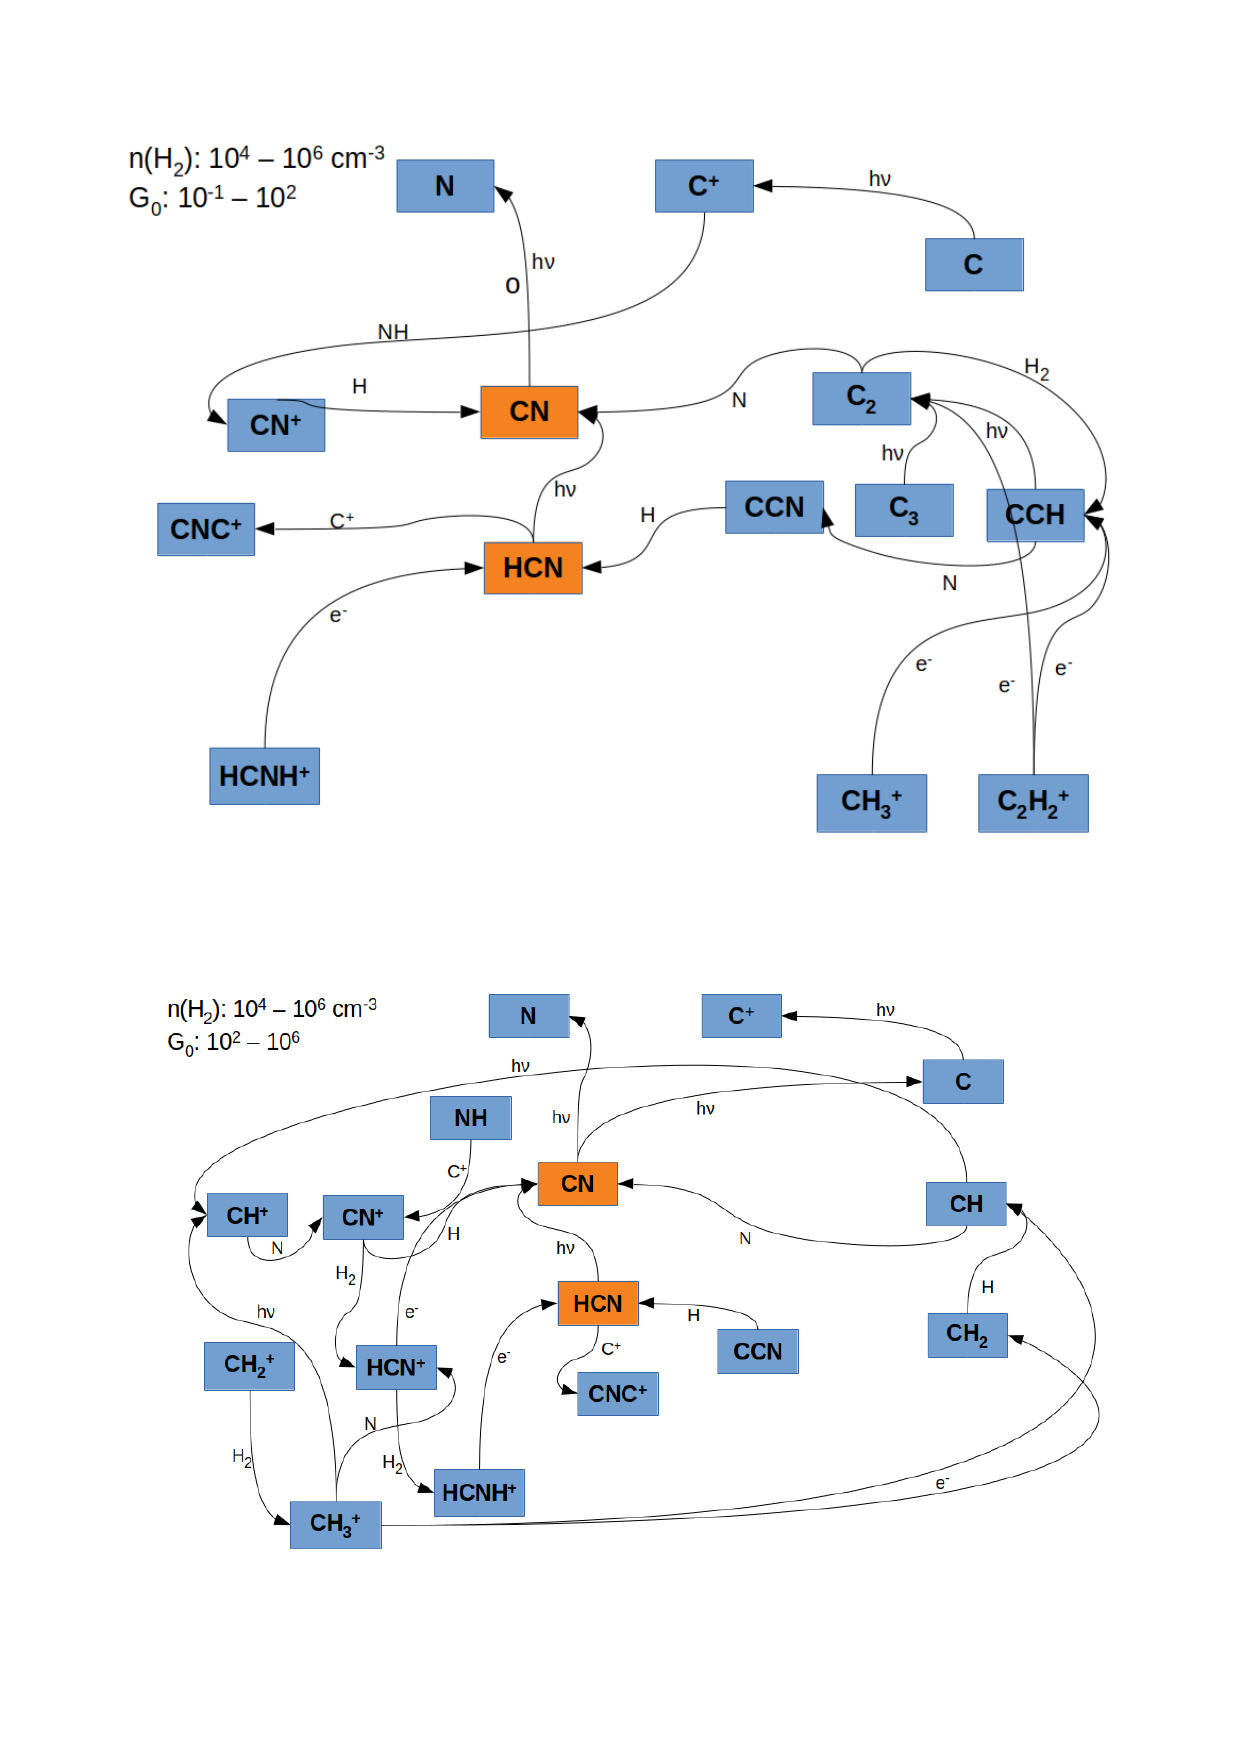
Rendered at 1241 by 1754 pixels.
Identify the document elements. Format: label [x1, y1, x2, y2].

picture [118, 950, 1123, 1620]
picture [118, 118, 1123, 922]
